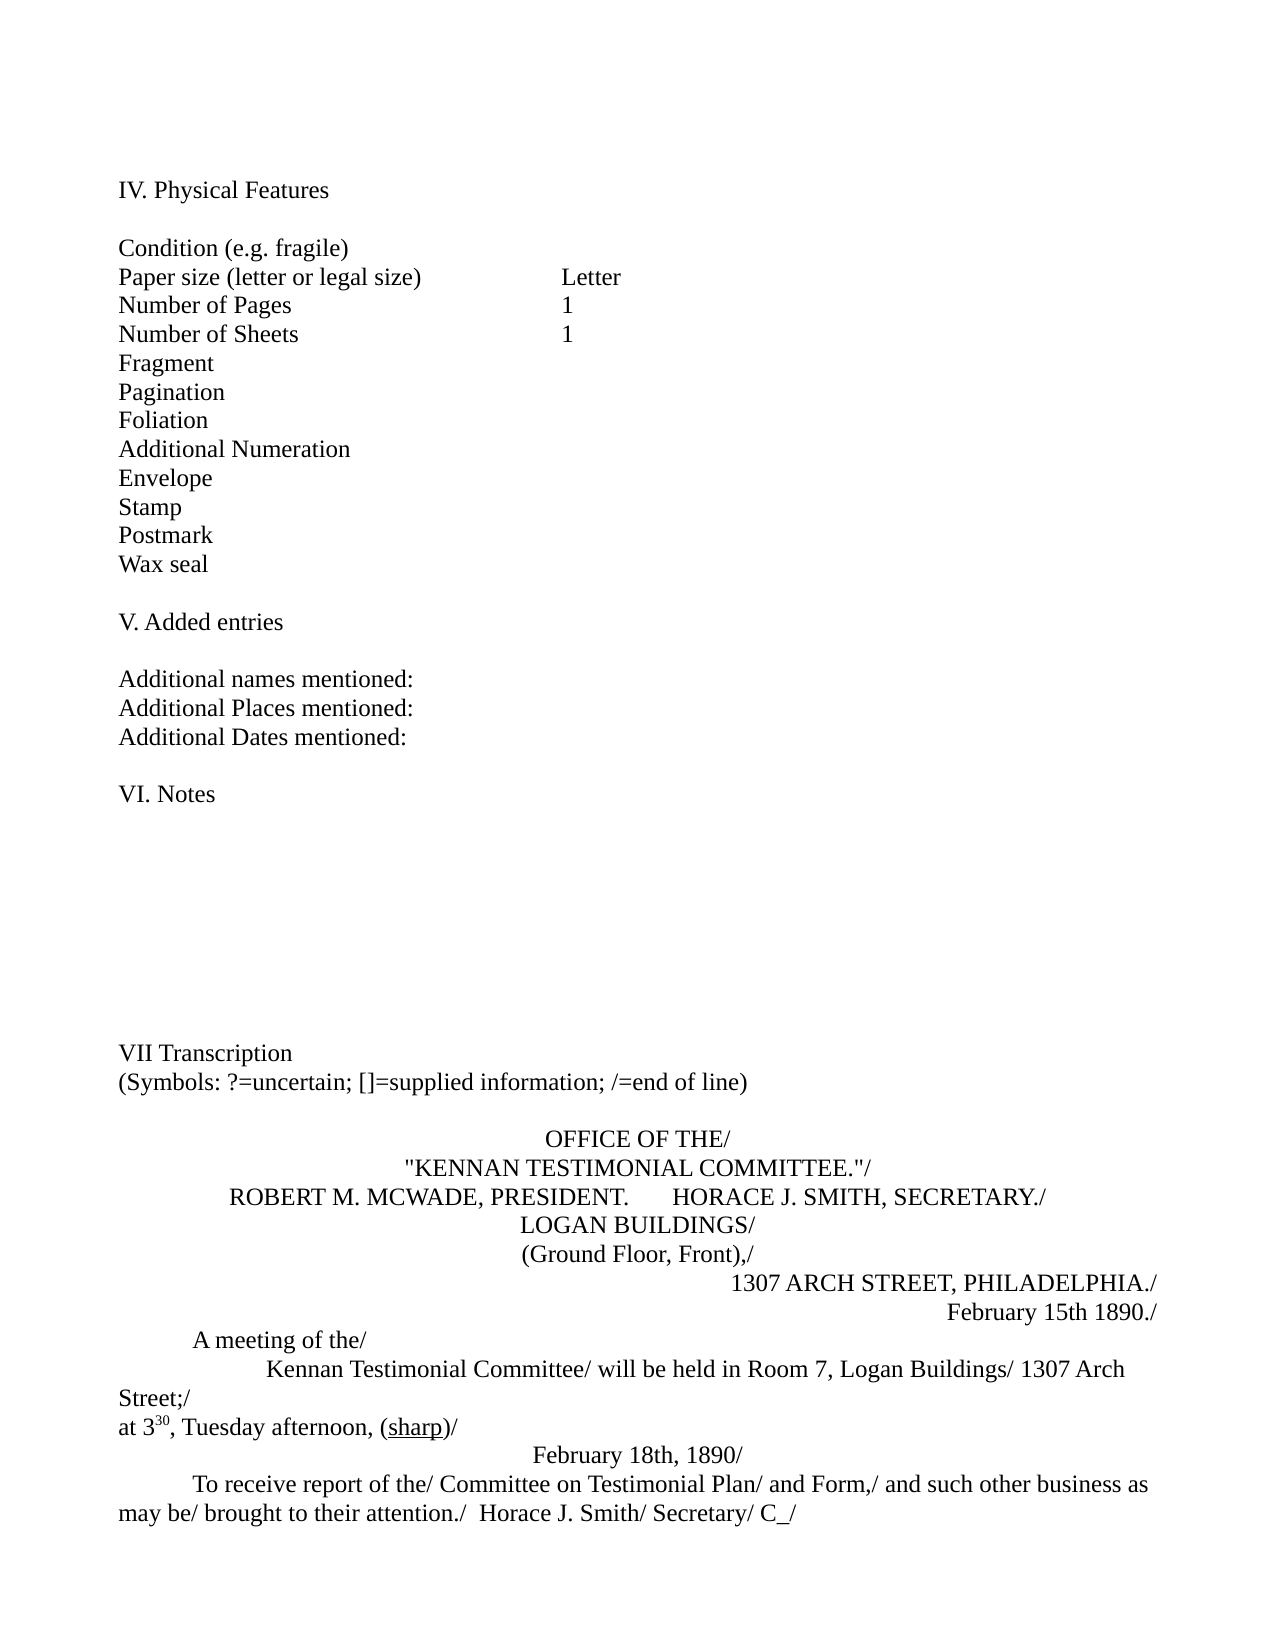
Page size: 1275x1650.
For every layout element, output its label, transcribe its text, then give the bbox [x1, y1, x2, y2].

text (Symbols: ?=uncertain; []=supplied information; /=end of line) [118, 1067, 1157, 1096]
text To receive report of the/ Committee on Testimonial Plan/ and Form,/ and such other business as may be/ brought to their attention./ Horace J. Smith/ Secretary/ C_/ [118, 1469, 1157, 1527]
text VI. Notes [118, 779, 1157, 808]
text LOGAN BUILDINGS/ [118, 1211, 1157, 1239]
text Condition (e.g. fragile) [118, 233, 1157, 262]
text VII Transcription [118, 1038, 1157, 1067]
text Foliation [118, 406, 1157, 434]
text Paper size (letter or legal size) Letter [118, 262, 1157, 291]
text Additional Numeration [118, 434, 1157, 463]
text Additional names mentioned: [118, 664, 1157, 693]
text 1307 ARCH STREET, PHILADELPHIA./ [118, 1268, 1157, 1297]
text Number of Sheets 1 [118, 319, 1157, 348]
text IV. Physical Features [118, 176, 1157, 204]
text Additional Places mentioned: [118, 693, 1157, 722]
text Fragment [118, 348, 1157, 377]
text February 15th 1890./ [118, 1297, 1157, 1326]
text at 330, Tuesday afternoon, (sharp)/ [118, 1412, 1157, 1441]
text Kennan Testimonial Committee/ will be held in Room 7, Logan Buildings/ 1307 Arch Street;/ [118, 1354, 1157, 1412]
text February 18th, 1890/ [118, 1441, 1157, 1469]
text Number of Pages 1 [118, 291, 1157, 319]
text ROBERT M. MCWADE, PRESIDENT. HORACE J. SMITH, SECRETARY./ [118, 1182, 1157, 1211]
text Postma rk [118, 521, 1157, 549]
text A meeting of the/ [118, 1326, 1157, 1354]
text Wax seal [118, 549, 1157, 578]
text Additional Dates mentioned: [118, 722, 1157, 751]
text Stamp [118, 492, 1157, 521]
text OFFICE OF THE/ [118, 1124, 1157, 1153]
text Pagination [118, 377, 1157, 406]
text Envelope [118, 463, 1157, 492]
text "KENNAN TESTIMONIAL COMMITTEE."/ [118, 1153, 1157, 1182]
text V. Added entries [118, 607, 1157, 636]
text (Ground Floor, Front),/ [118, 1239, 1157, 1268]
